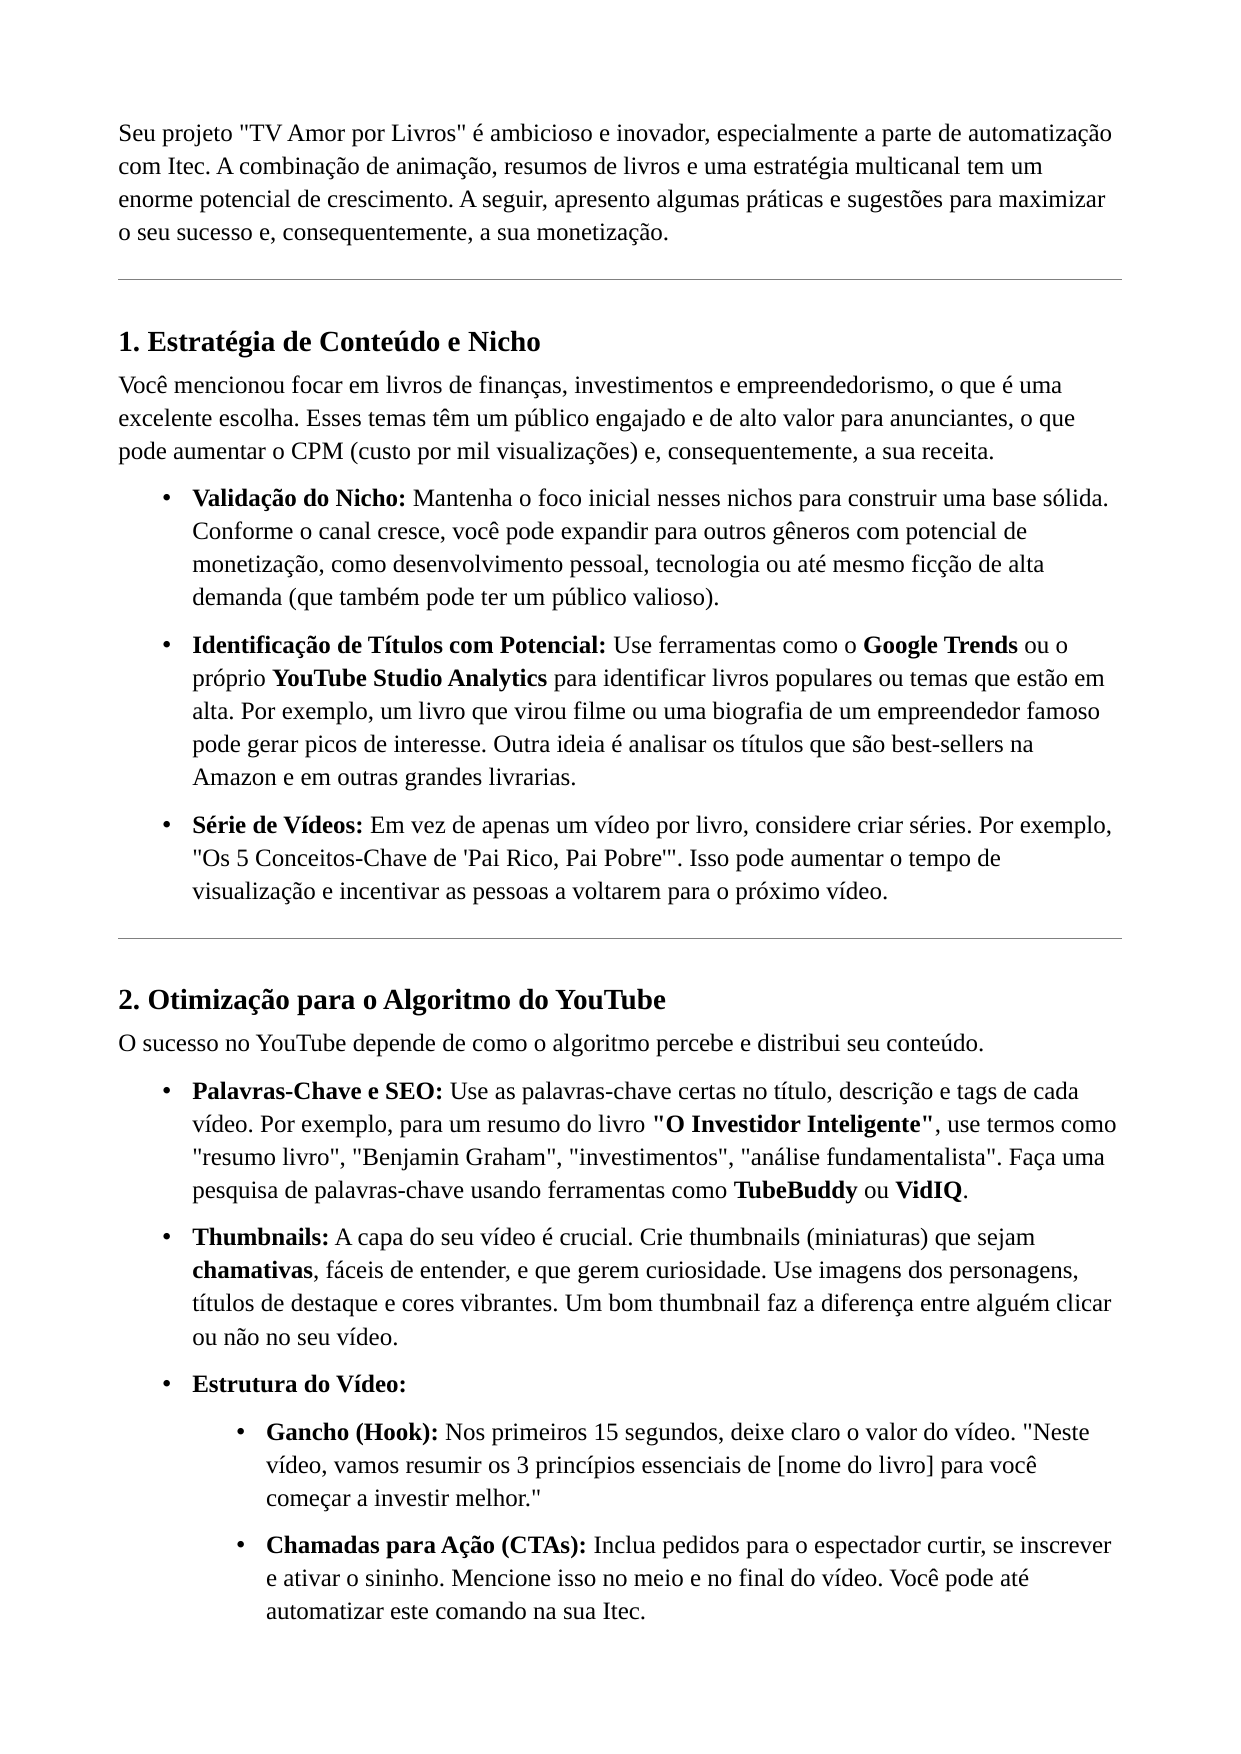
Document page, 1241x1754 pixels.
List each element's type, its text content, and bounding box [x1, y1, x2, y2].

list Identificação de Títulos com Potencial: Use ferramentas como o Google Trends ou o próprio YouTube Studio Analytics para identificar livros populares ou temas que estão em alta. Por exemplo, um livro que virou filme ou uma biografia de um empreendedor famoso pode gerar picos de interesse. Outra ideia é analisar os títulos que são best-sellers na Amazon e em outras grandes livrarias. [162, 630, 1122, 791]
list Chamadas para Ação (CTAs): Inclua pedidos para o espectador curtir, se inscrever e ativar o sininho. Mencione isso no meio e no final do vídeo. Você pode até automatizar este comando na sua Itec. [236, 1530, 1122, 1625]
text Você mencionou focar em livros de finanças, investimentos e empreendedorismo, o que é uma excelente escolha. Esses temas têm um público engajado e de alto valor para anunciantes, o que pode aumentar o CPM (custo por mil visualizações) e, consequentemente, a sua receita. [118, 370, 1122, 464]
subtitle 1. Estratégia de Conteúdo e Nicho [118, 324, 1122, 357]
list Gancho (Hook): Nos primeiros 15 segundos, deixe claro o valor do vídeo. "Neste vídeo, vamos resumir os 3 princípios essenciais de [nome do livro] para você começar a investir melhor." [236, 1417, 1122, 1512]
text Seu projeto "TV Amor por Livros" é ambicioso e inovador, especialmente a parte de automatização com Itec. A combinação de animação, resumos de livros e uma estratégia multicanal tem um enorme potencial de crescimento. A seguir, apresento algumas práticas e sugestões para maximizar o seu sucesso e, consequentemente, a sua monetização. [118, 118, 1122, 246]
list Estrutura do Vídeo: [162, 1369, 1122, 1398]
list Série de Vídeos: Em vez de apenas um vídeo por livro, considere criar séries. Por exemplo, "Os 5 Conceitos-Chave de 'Pai Rico, Pai Pobre'". Isso pode aumentar o tempo de visualização e incentivar as pessoas a voltarem para o próximo vídeo. [162, 810, 1122, 904]
text O sucesso no YouTube depende de como o algoritmo percebe e distribui seu conteúdo. [118, 1028, 1122, 1057]
list Thumbnails: A capa do seu vídeo é crucial. Crie thumbnails (miniaturas) que sejam chamativas, fáceis de entender, e que gerem curiosidade. Use imagens dos personagens, títulos de destaque e cores vibrantes. Um bom thumbnail faz a diferença entre alguém clicar ou não no seu vídeo. [162, 1222, 1122, 1350]
subtitle 2. Otimização para o Algoritmo do YouTube [118, 982, 1122, 1016]
list Validação do Nicho: Mantenha o foco inicial nesses nichos para construir uma base sólida. Conforme o canal cresce, você pode expandir para outros gêneros com potencial de monetização, como desenvolvimento pessoal, tecnologia ou até mesmo ficção de alta demanda (que também pode ter um público valioso). [162, 483, 1122, 611]
list Palavras-Chave e SEO: Use as palavras-chave certas no título, descrição e tags de cada vídeo. Por exemplo, para um resumo do livro "O Investidor Inteligente", use termos como "resumo livro", "Benjamin Graham", "investimentos", "análise fundamentalista". Faça uma pesquisa de palavras-chave usando ferramentas como TubeBuddy ou VidIQ. [162, 1076, 1122, 1204]
